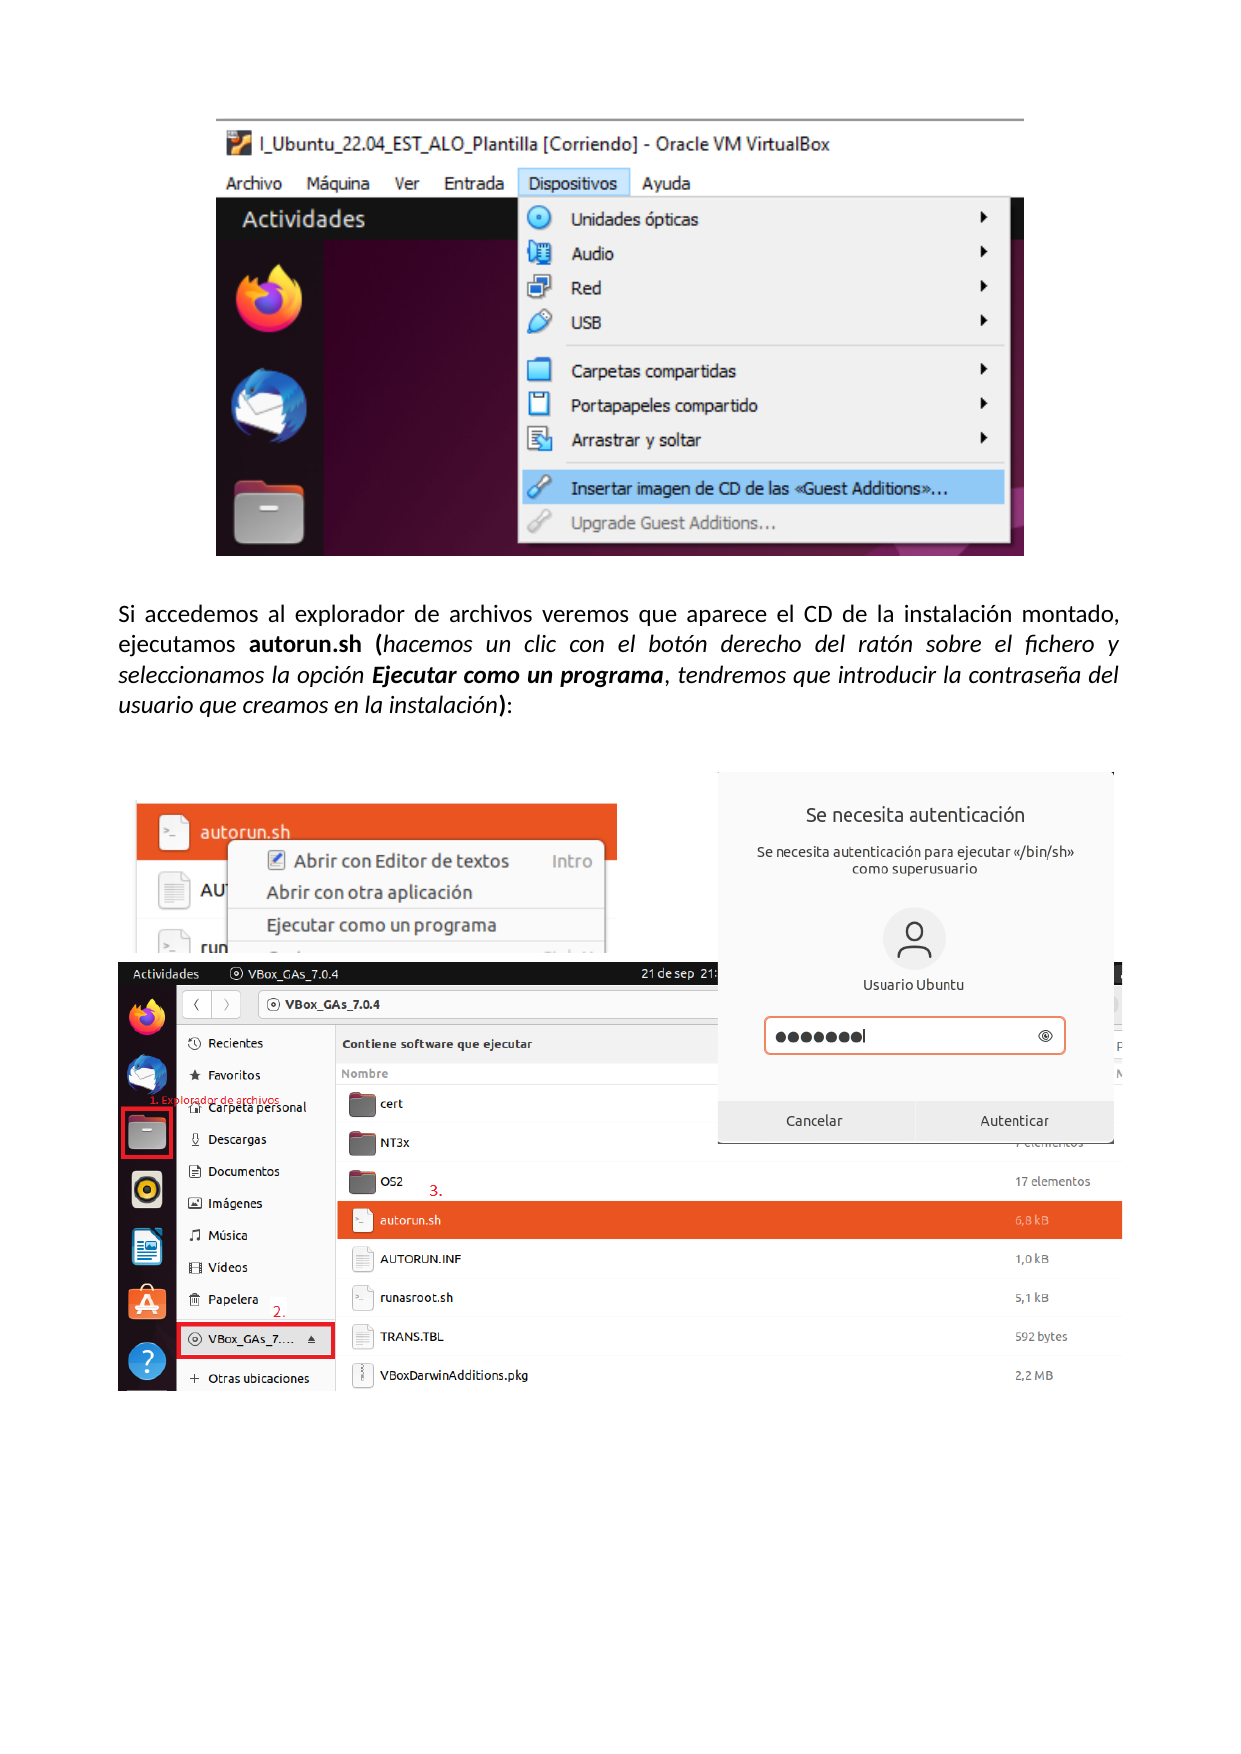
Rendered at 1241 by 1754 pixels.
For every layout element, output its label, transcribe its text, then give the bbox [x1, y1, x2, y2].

picture [132, 800, 617, 953]
picture [118, 772, 1123, 1391]
text Si accedemos al explorador de archivos veremos que aparece el CD de la instalación montado, ejecutamos autorun.sh (hacemos un clic con el botón derecho del ratón sobre el fichero y seleccionamos la opción Ejecutar como un programa, tendremos que introducir la contraseña del usuario que creamos en la instalación): [118, 598, 1122, 720]
picture [216, 118, 1024, 556]
